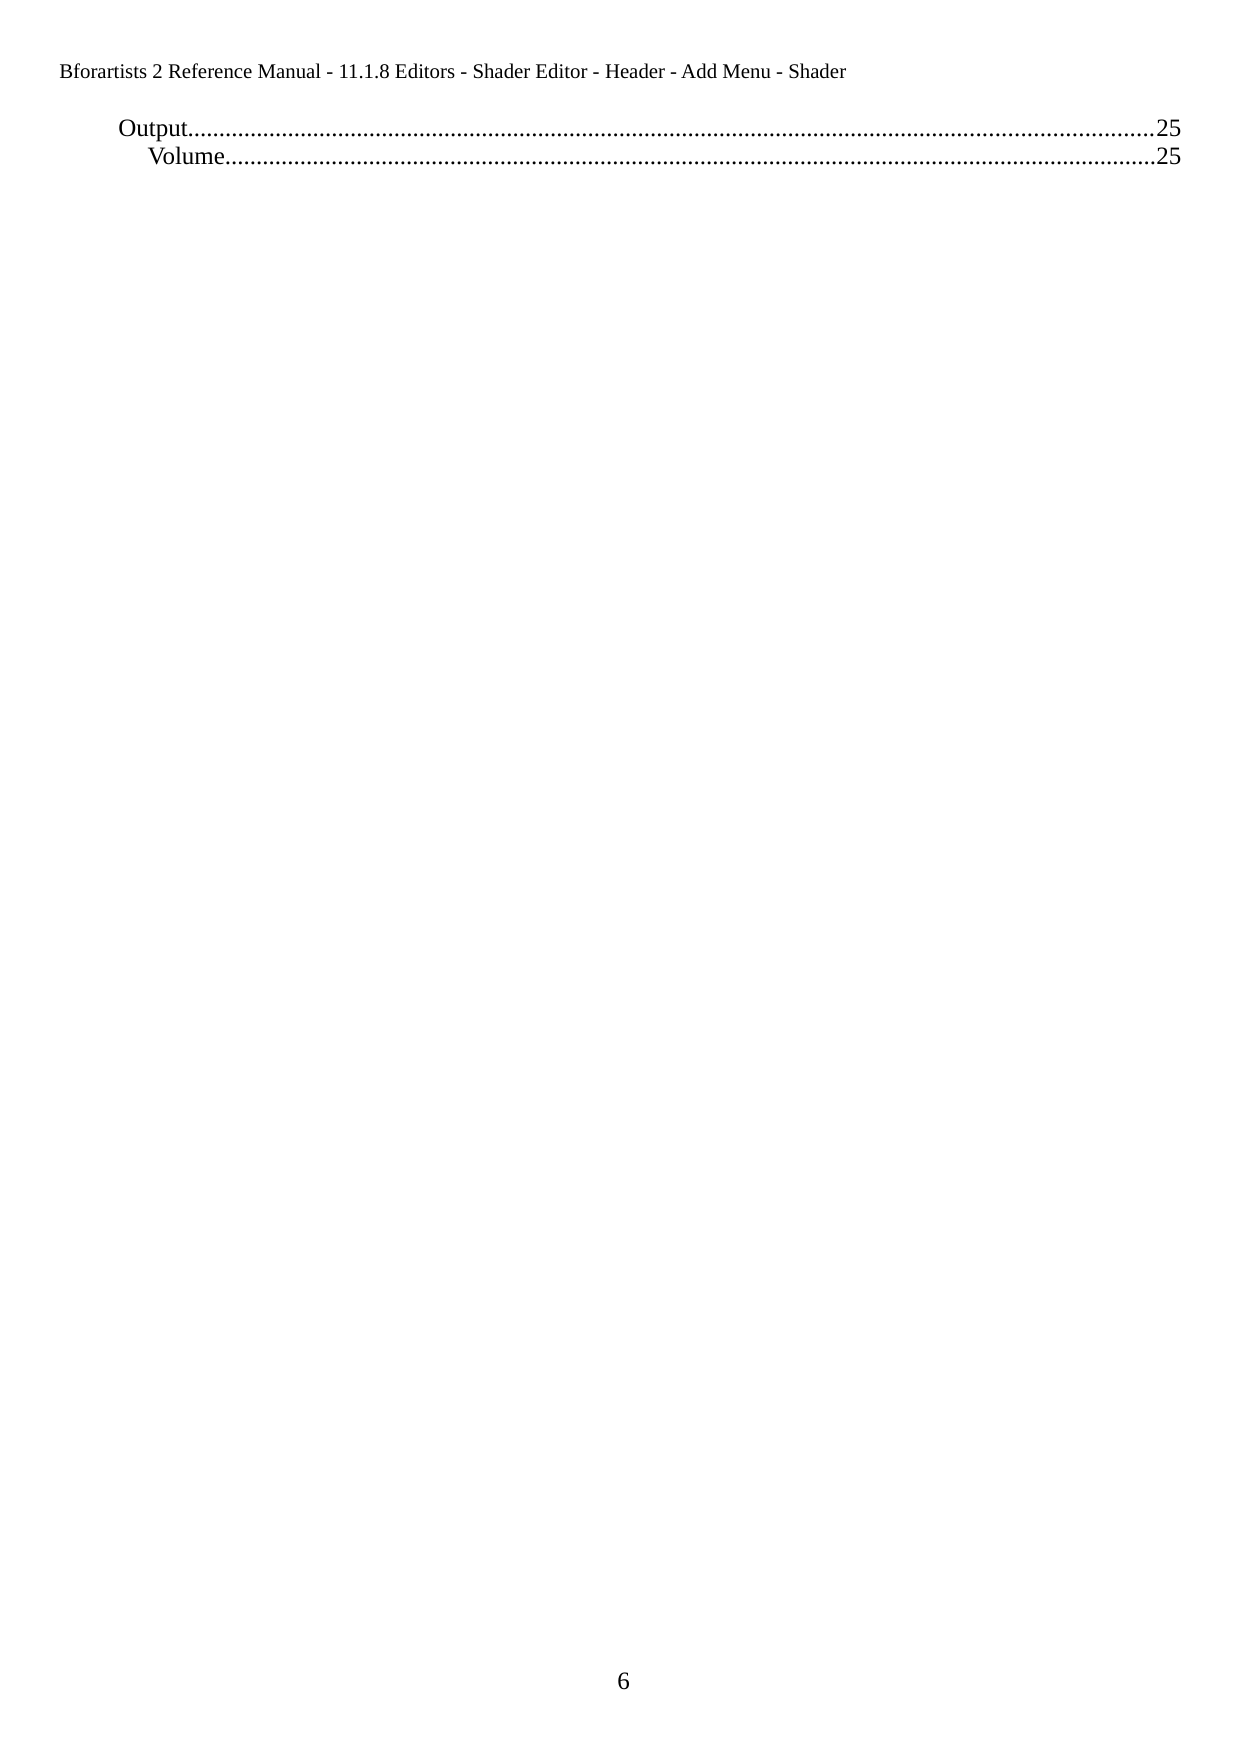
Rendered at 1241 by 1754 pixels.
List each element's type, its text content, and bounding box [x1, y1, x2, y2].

text Volume 25 [147, 141, 1181, 170]
text Output 25 [118, 113, 1181, 141]
